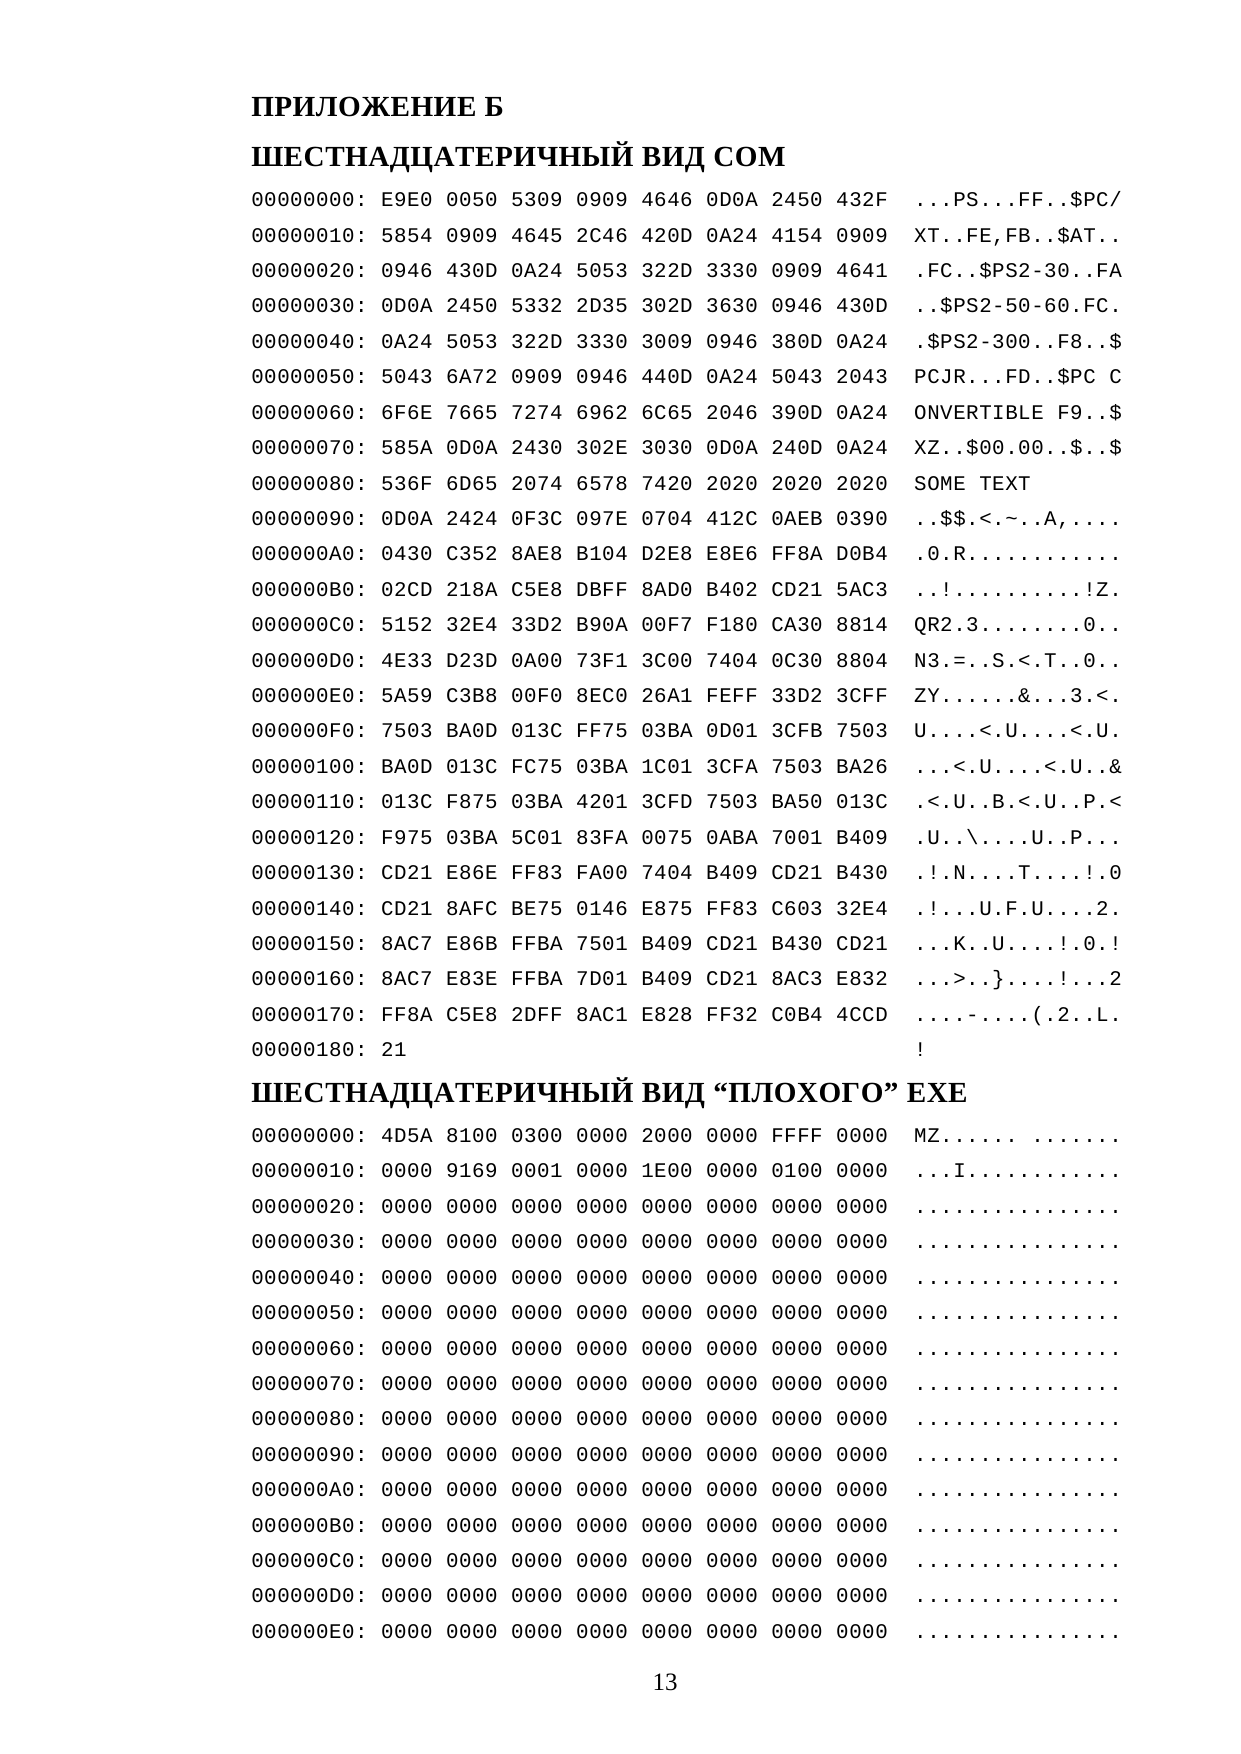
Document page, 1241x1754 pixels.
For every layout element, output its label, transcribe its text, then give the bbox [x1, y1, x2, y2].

text 00000060: 6f6e 7665 7274 6962 6c65 2046 390d 0a24 onvertible F9..$ [177, 402, 1152, 425]
text 000000d0: 0000 0000 0000 0000 0000 0000 0000 0000 ................ [177, 1585, 1152, 1609]
text 00000000: e9e0 0050 5309 0909 4646 0d0a 2450 432f ...PS...FF..$PC/ [177, 189, 1152, 213]
text 00000110: 013c f875 03ba 4201 3cfd 7503 ba50 013c .<.u..B.<.u..P.< [177, 791, 1152, 815]
text 00000040: 0a24 5053 322d 3330 3009 0946 380d 0a24 .$PS2-300..F8..$ [177, 331, 1152, 354]
text 00000020: 0000 0000 0000 0000 0000 0000 0000 0000 ................ [177, 1196, 1152, 1219]
text 000000d0: 4e33 d23d 0a00 73f1 3c00 7404 0c30 8804 N3.=..s.<.t..0.. [177, 650, 1152, 673]
text 000000b0: 02cd 218a c5e8 dbff 8ad0 b402 cd21 5ac3 ..!..........!Z. [177, 579, 1152, 602]
text 00000130: cd21 e86e ff83 fa00 7404 b409 cd21 b430 .!.n....t....!.0 [177, 862, 1152, 886]
text 000000a0: 0430 c352 8ae8 b104 d2e8 e8e6 ff8a d0b4 .0.R............ [177, 543, 1152, 567]
text 00000090: 0000 0000 0000 0000 0000 0000 0000 0000 ................ [177, 1444, 1152, 1467]
text 00000180: 21 ! [177, 1039, 1152, 1063]
text 00000100: ba0d 013c fc75 03ba 1c01 3cfa 7503 ba26 ...<.u....<.u..& [177, 756, 1152, 779]
text Приложение Б [177, 89, 1152, 122]
text 00000070: 585a 0d0a 2430 302e 3030 0d0a 240d 0a24 XZ..$00.00..$..$ [177, 437, 1152, 461]
text 00000030: 0000 0000 0000 0000 0000 0000 0000 0000 ................ [177, 1231, 1152, 1255]
text 00000010: 0000 9169 0001 0000 1e00 0000 0100 0000 ...i............ [177, 1160, 1152, 1184]
text 00000070: 0000 0000 0000 0000 0000 0000 0000 0000 ................ [177, 1373, 1152, 1397]
text 000000c0: 5152 32e4 33d2 b90a 00f7 f180 ca30 8814 QR2.3........0.. [177, 614, 1152, 638]
text Шестнадцатеричный вид COM [177, 139, 1152, 172]
text 00000050: 5043 6a72 0909 0946 440d 0a24 5043 2043 PCjr...FD..$PC C [177, 366, 1152, 390]
text 00000080: 0000 0000 0000 0000 0000 0000 0000 0000 ................ [177, 1408, 1152, 1432]
text 00000040: 0000 0000 0000 0000 0000 0000 0000 0000 ................ [177, 1267, 1152, 1290]
text 00000020: 0946 430d 0a24 5053 322d 3330 0909 4641 .FC..$PS2-30..FA [177, 260, 1152, 284]
text 000000a0: 0000 0000 0000 0000 0000 0000 0000 0000 ................ [177, 1479, 1152, 1503]
text 000000b0: 0000 0000 0000 0000 0000 0000 0000 0000 ................ [177, 1514, 1152, 1538]
text 00000060: 0000 0000 0000 0000 0000 0000 0000 0000 ................ [177, 1337, 1152, 1361]
text 00000120: f975 03ba 5c01 83fa 0075 0aba 7001 b409 .u..\....u..p... [177, 827, 1152, 850]
text 000000e0: 0000 0000 0000 0000 0000 0000 0000 0000 ................ [177, 1621, 1152, 1644]
text 00000160: 8ac7 e83e ffba 7d01 b409 cd21 8ac3 e832 ...>..}....!...2 [177, 968, 1152, 992]
text Шестнадцатеричный вид “плохого” exe [177, 1075, 1152, 1108]
text 000000f0: 7503 ba0d 013c ff75 03ba 0d01 3cfb 7503 u....<.u....<.u. [177, 721, 1152, 744]
text 000000e0: 5a59 c3b8 00f0 8ec0 26a1 feff 33d2 3cff ZY......&...3.<. [177, 685, 1152, 709]
text 00000000: 4d5a 8100 0300 0000 2000 0000 ffff 0000 MZ...... ....... [177, 1125, 1152, 1149]
text 00000140: cd21 8afc be75 0146 e875 ff83 c603 32e4 .!...u.F.u....2. [177, 898, 1152, 921]
text 00000090: 0d0a 2424 0f3c 097e 0704 412c 0aeb 0390 ..$$.<.~..A,.... [177, 508, 1152, 532]
text 00000170: ff8a c5e8 2dff 8ac1 e828 ff32 c0b4 4ccd ....-....(.2..L. [177, 1004, 1152, 1027]
text 000000c0: 0000 0000 0000 0000 0000 0000 0000 0000 ................ [177, 1550, 1152, 1574]
text 00000080: 536f 6d65 2074 6578 7420 2020 2020 2020 Some text [177, 473, 1152, 496]
text 00000050: 0000 0000 0000 0000 0000 0000 0000 0000 ................ [177, 1302, 1152, 1326]
text 00000030: 0d0a 2450 5332 2d35 302d 3630 0946 430d ..$PS2-50-60.FC. [177, 296, 1152, 319]
text 00000150: 8ac7 e86b ffba 7501 b409 cd21 b430 cd21 ...k..u....!.0.! [177, 933, 1152, 957]
text 00000010: 5854 0909 4645 2c46 420d 0a24 4154 0909 XT..FE,FB..$AT.. [177, 225, 1152, 248]
